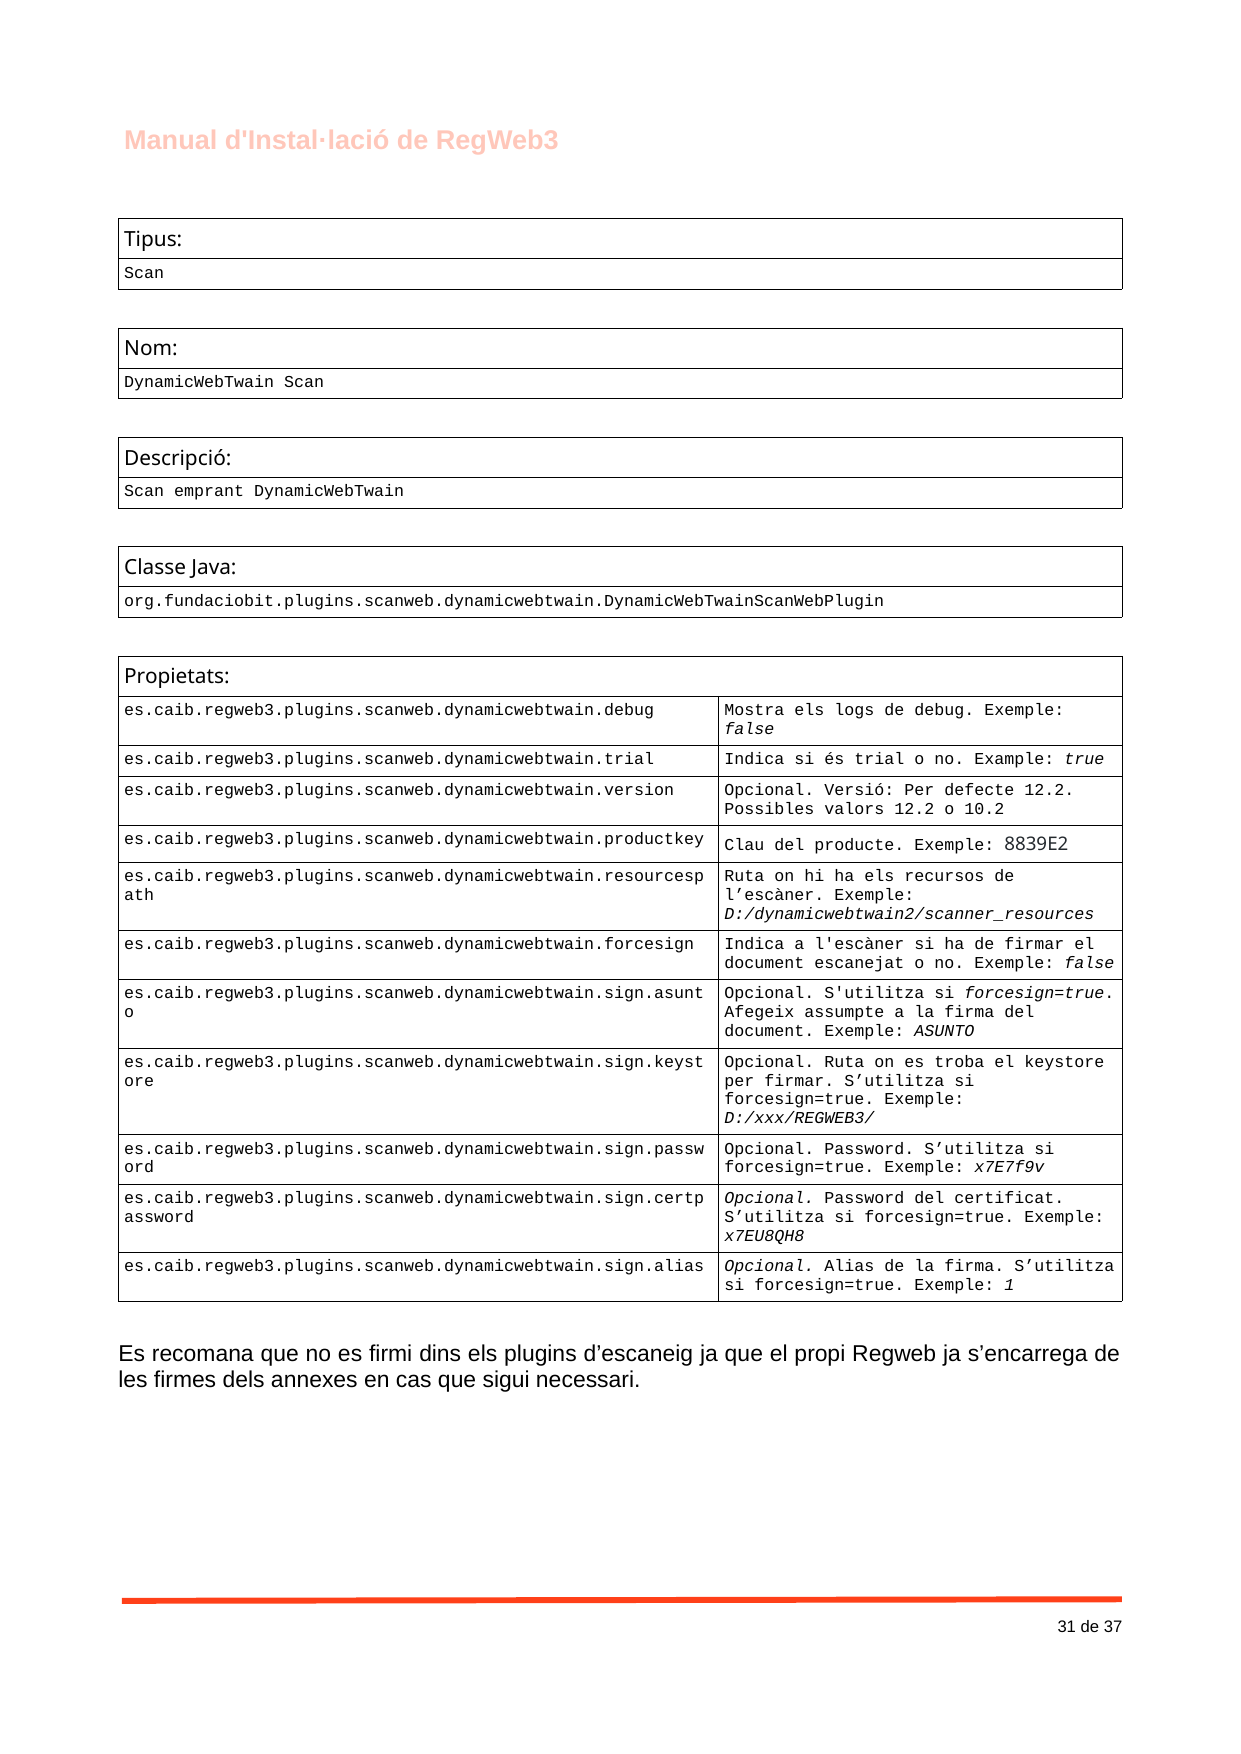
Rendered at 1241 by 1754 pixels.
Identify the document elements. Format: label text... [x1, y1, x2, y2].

table_cell Opcional. S'utilitza si forcesign=true. Afegeix assumpte a la firma del document. Exemple: ASUNTO [719, 980, 1122, 1047]
table_header Nom: [119, 329, 1122, 368]
table_cell org.fundaciobit.plugins.scanweb.dynamicwebtwain.DynamicWebTwainScanWebPlugin [119, 587, 1122, 617]
table_cell DynamicWebTwain Scan [119, 369, 1122, 398]
table_cell Indica si és trial o no. Example: true [719, 746, 1122, 776]
table_cell Mostra els logs de debug. Exemple: false [719, 697, 1122, 745]
table_cell es.caib.regweb3.plugins.scanweb.dynamicwebtwain.sign.certpassword [119, 1185, 718, 1252]
table_cell Clau del producte. Exemple: 8839E2 [719, 826, 1122, 862]
table_cell Scan emprant DynamicWebTwain [119, 478, 1122, 507]
table_cell es.caib.regweb3.plugins.scanweb.dynamicwebtwain.productkey [119, 826, 718, 862]
table_cell es.caib.regweb3.plugins.scanweb.dynamicwebtwain.trial [119, 746, 718, 776]
table_cell es.caib.regweb3.plugins.scanweb.dynamicwebtwain.sign.keystore [119, 1049, 718, 1134]
table_cell es.caib.regweb3.plugins.scanweb.dynamicwebtwain.resourcespath [119, 863, 718, 930]
table_cell Scan [119, 259, 1122, 289]
table_cell Opcional. Alias de la firma. S’utilitza si forcesign=true. Exemple: 1 [719, 1253, 1122, 1301]
table_cell Opcional. Versió: Per defecte 12.2. Possibles valors 12.2 o 10.2 [719, 777, 1122, 825]
table_cell Indica a l'escàner si ha de firmar el document escanejat o no. Exemple: false [719, 931, 1122, 979]
table_cell Opcional. Ruta on es troba el keystore per firmar. S’utilitza si forcesign=true. Exemple: D:/xxx/REGWEB3/ [719, 1049, 1122, 1134]
table_cell es.caib.regweb3.plugins.scanweb.dynamicwebtwain.forcesign [119, 931, 718, 979]
table_cell es.caib.regweb3.plugins.scanweb.dynamicwebtwain.sign.password [119, 1135, 718, 1184]
table_cell es.caib.regweb3.plugins.scanweb.dynamicwebtwain.debug [119, 697, 718, 745]
table_header Classe Java: [119, 547, 1122, 586]
table_cell Opcional. Password del certificat. S’utilitza si forcesign=true. Exemple: x7EU8QH8 [719, 1185, 1122, 1252]
text Es recomana que no es firmi dins els plugins d’escaneig ja que el propi Regweb ja s’encarrega de les firmes dels annexes en cas que sigui necessari. [118, 1340, 1122, 1393]
table_header Tipus: [119, 219, 1122, 258]
table_cell es.caib.regweb3.plugins.scanweb.dynamicwebtwain.sign.asunto [119, 980, 718, 1047]
table_header Propietats: [119, 657, 1122, 696]
table_cell Opcional. Password. S’utilitza si forcesign=true. Exemple: x7E7f9v [719, 1135, 1122, 1184]
table_cell es.caib.regweb3.plugins.scanweb.dynamicwebtwain.version [119, 777, 718, 825]
table_header Descripció: [119, 438, 1122, 477]
table_cell es.caib.regweb3.plugins.scanweb.dynamicwebtwain.sign.alias [119, 1253, 718, 1301]
table_cell Ruta on hi ha els recursos de l’escàner. Exemple: D:/dynamicwebtwain2/scanner_resources [719, 863, 1122, 930]
